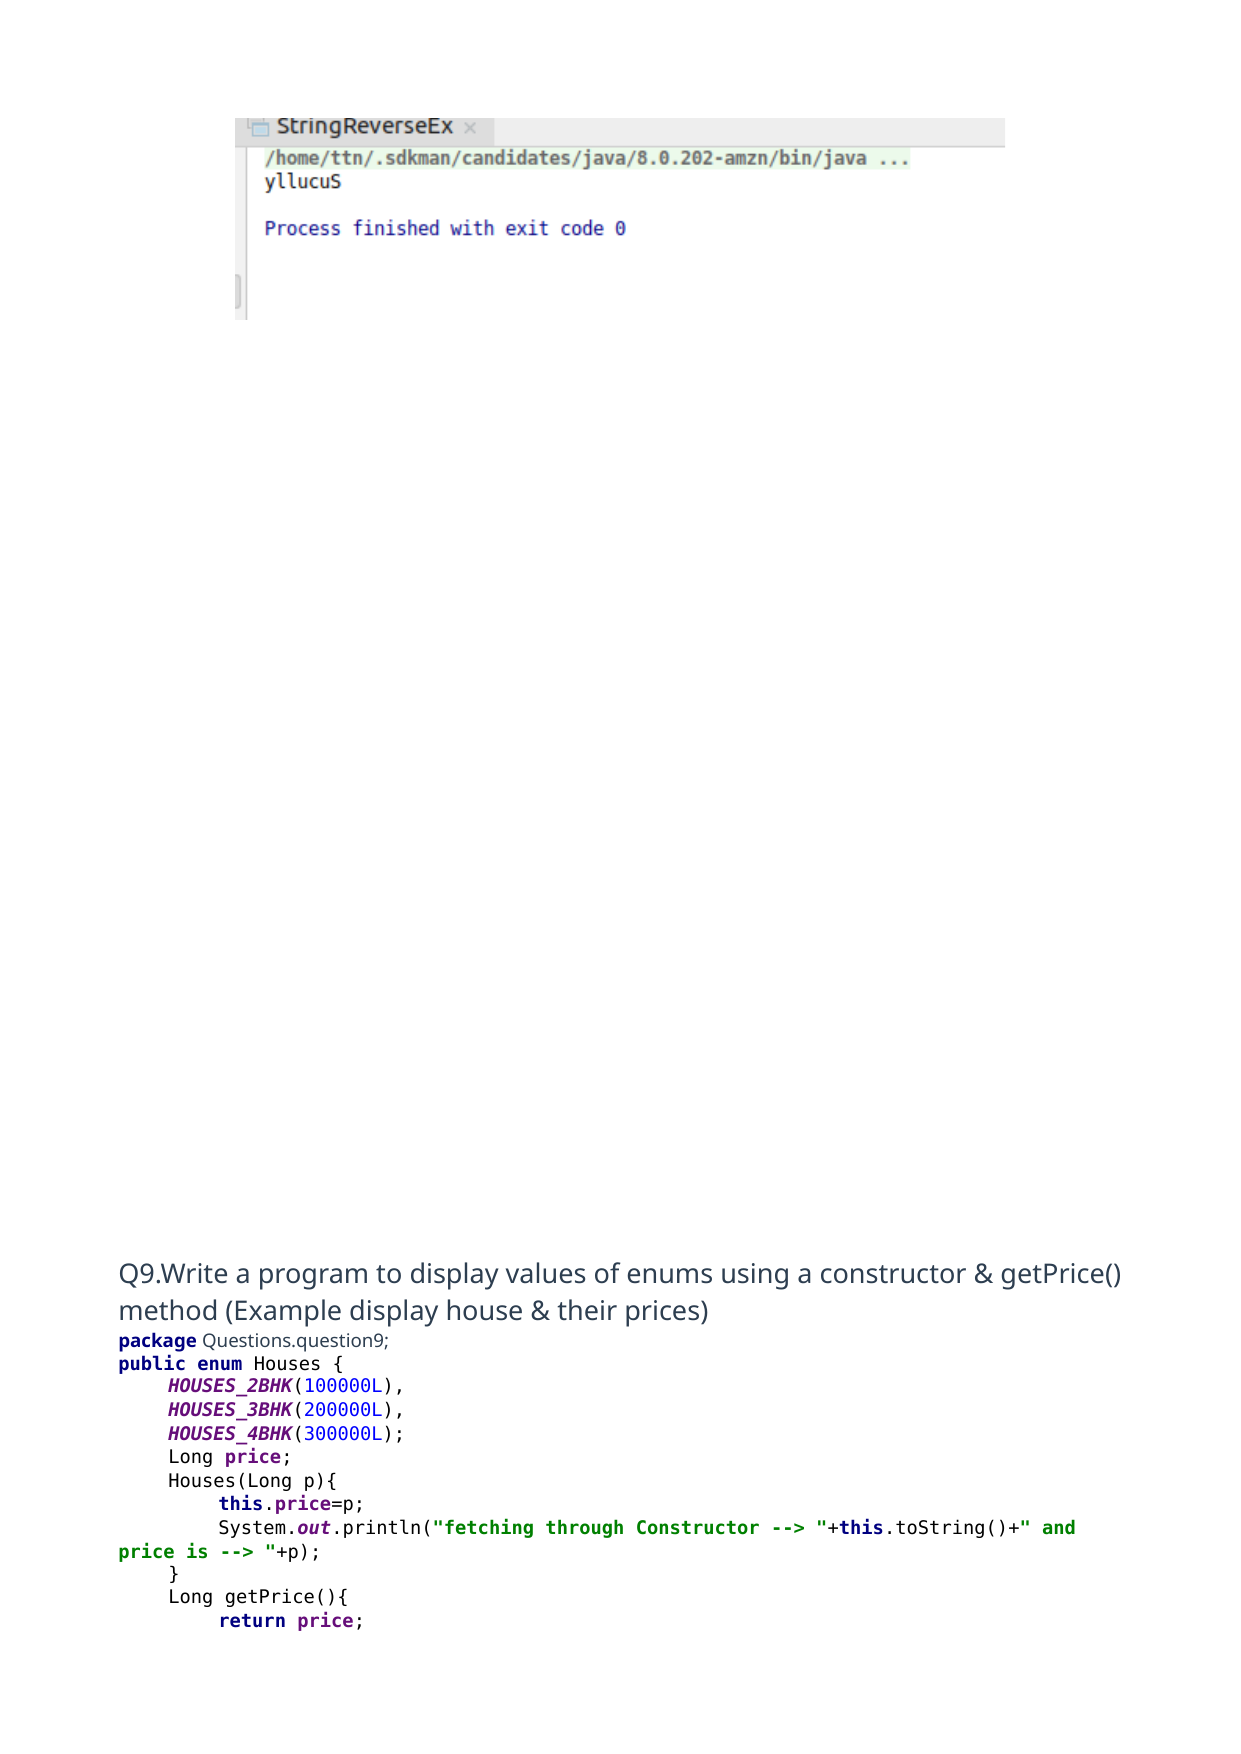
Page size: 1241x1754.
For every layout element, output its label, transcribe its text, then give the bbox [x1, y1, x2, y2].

picture [235, 118, 1006, 320]
text HOUSES_4BHK(300000L); [118, 1422, 1122, 1446]
text HOUSES_2BHK(100000L), [118, 1375, 1122, 1399]
text Long price; [118, 1446, 1122, 1470]
text public enum Houses { [118, 1353, 1122, 1375]
text System.out.println("fetching through Constructor --> "+this.toString()+" and price is --> "+p); [118, 1517, 1122, 1563]
text package Questions.question9; [118, 1328, 1122, 1353]
text HOUSES_3BHK(200000L), [118, 1399, 1122, 1422]
text Q9.Write a program to display values of enums using a constructor & getPrice() method (Example display house & their prices) [118, 1254, 1122, 1328]
text return price; [118, 1610, 1122, 1633]
text this.price=p; [118, 1493, 1122, 1517]
text } [118, 1563, 1122, 1586]
text Long getPrice(){ [118, 1586, 1122, 1610]
text Houses(Long p){ [118, 1470, 1122, 1493]
